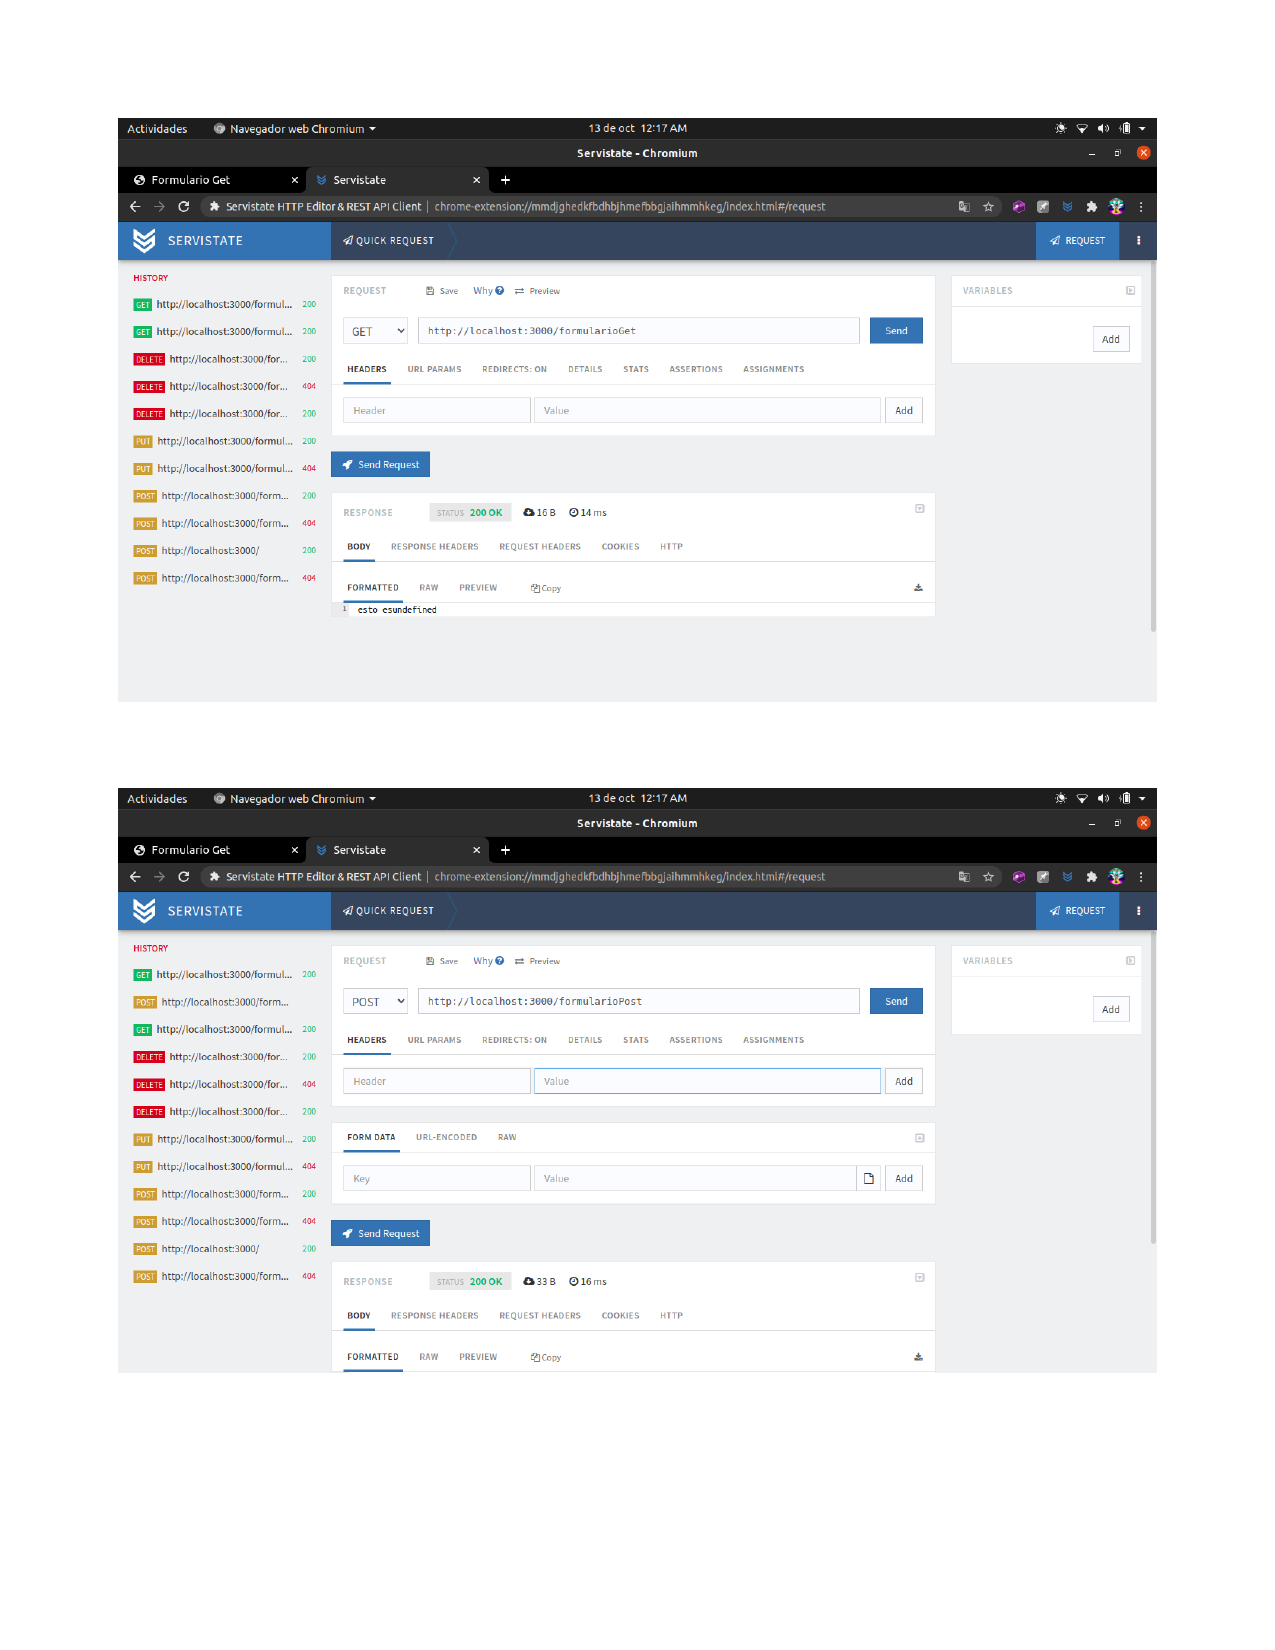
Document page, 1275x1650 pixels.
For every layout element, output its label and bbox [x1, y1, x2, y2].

picture [118, 118, 1157, 702]
picture [118, 788, 1157, 1373]
